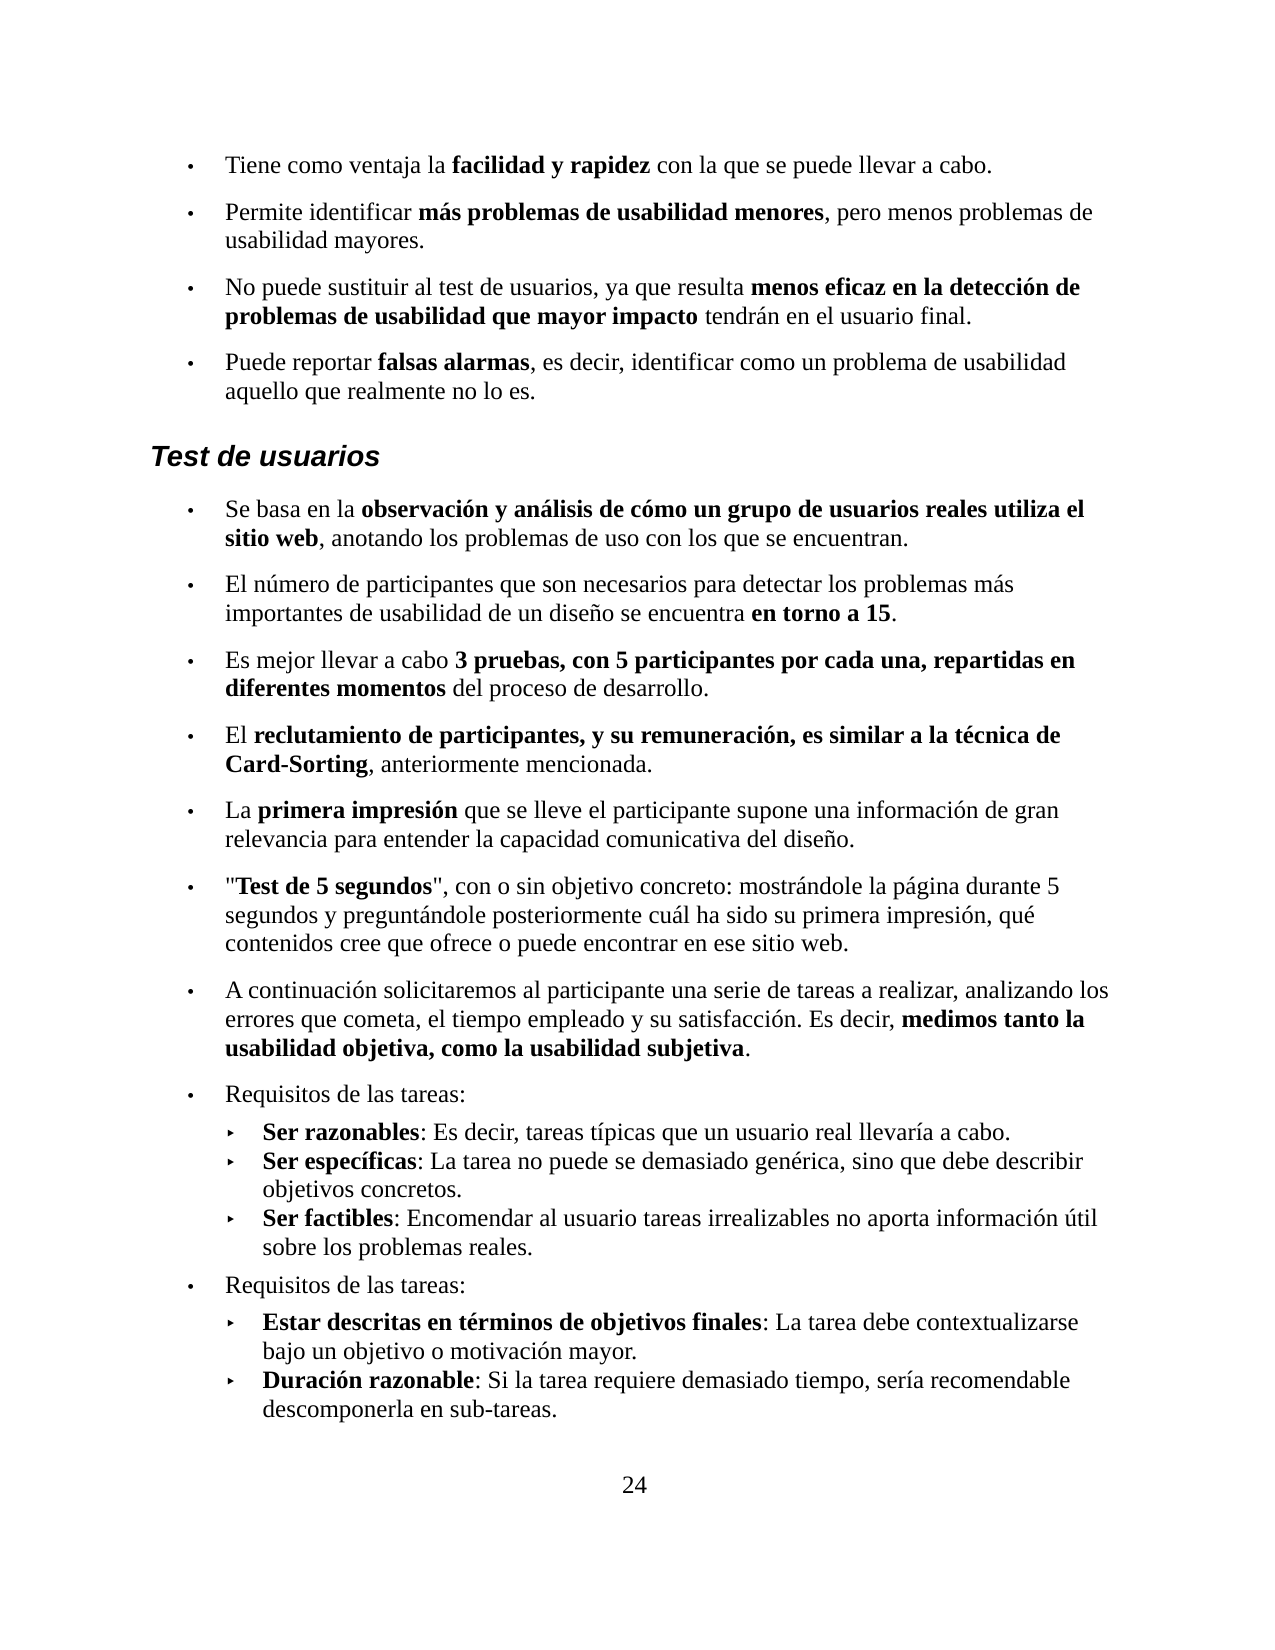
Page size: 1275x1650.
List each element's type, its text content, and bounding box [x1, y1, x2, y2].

list El reclutamiento de participantes, y su remuneración, es similar a la técnica de Card-Sorting, anteriormente mencionada. [187, 720, 1125, 778]
list No puede sustituir al test de usuarios, ya que resulta menos eficaz en la detección de problemas de usabilidad que mayor impacto tendrán en el usuario final. [187, 272, 1125, 329]
list Permite identificar más problemas de usabilidad menores, pero menos problemas de usabilidad mayores. [187, 197, 1125, 254]
list Requisitos de las tareas: [187, 1270, 1125, 1298]
subtitle Test de usuarios [150, 439, 1125, 472]
list Ser específicas: La tarea no puede se demasiado genérica, sino que debe describir objetivos concretos. [225, 1146, 1125, 1203]
list Estar descritas en términos de objetivos finales: La tarea debe contextualizarse bajo un objetivo o motivación mayor. [225, 1307, 1125, 1365]
list Ser factibles: Encomendar al usuario tareas irrealizables no aporta información útil sobre los problemas reales. [225, 1203, 1125, 1261]
list "Test de 5 segundos", con o sin objetivo concreto: mostrándole la página durante 5 segundos y preguntándole posteriormente cuál ha sido su primera impresión, qué contenidos cree que ofrece o puede encontrar en ese sitio web. [187, 871, 1125, 957]
list Tiene como ventaja la facilidad y rapidez con la que se puede llevar a cabo. [187, 150, 1125, 179]
list Ser razonables: Es decir, tareas típicas que un usuario real llevaría a cabo. [225, 1117, 1125, 1146]
list Se basa en la observación y análisis de cómo un grupo de usuarios reales utiliza el sitio web, anotando los problemas de uso con los que se encuentran. [187, 494, 1125, 551]
list Duración razonable: Si la tarea requiere demasiado tiempo, sería recomendable descomponerla en sub-tareas. [225, 1365, 1125, 1422]
list Requisitos de las tareas: [187, 1079, 1125, 1108]
list Es mejor llevar a cabo 3 pruebas, con 5 participantes por cada una, repartidas en diferentes momentos del proceso de desarrollo. [187, 645, 1125, 702]
list A continuación solicitaremos al participante una serie de tareas a realizar, analizando los errores que cometa, el tiempo empleado y su satisfacción. Es decir, medimos tanto la usabilidad objetiva, como la usabilidad subjetiva. [187, 975, 1125, 1061]
list El número de participantes que son necesarios para detectar los problemas más importantes de usabilidad de un diseño se encuentra en torno a 15. [187, 569, 1125, 627]
list La primera impresión que se lleve el participante supone una información de gran relevancia para entender la capacidad comunicativa del diseño. [187, 796, 1125, 853]
list Puede reportar falsas alarmas, es decir, identificar como un problema de usabilidad aquello que realmente no lo es. [187, 347, 1125, 405]
